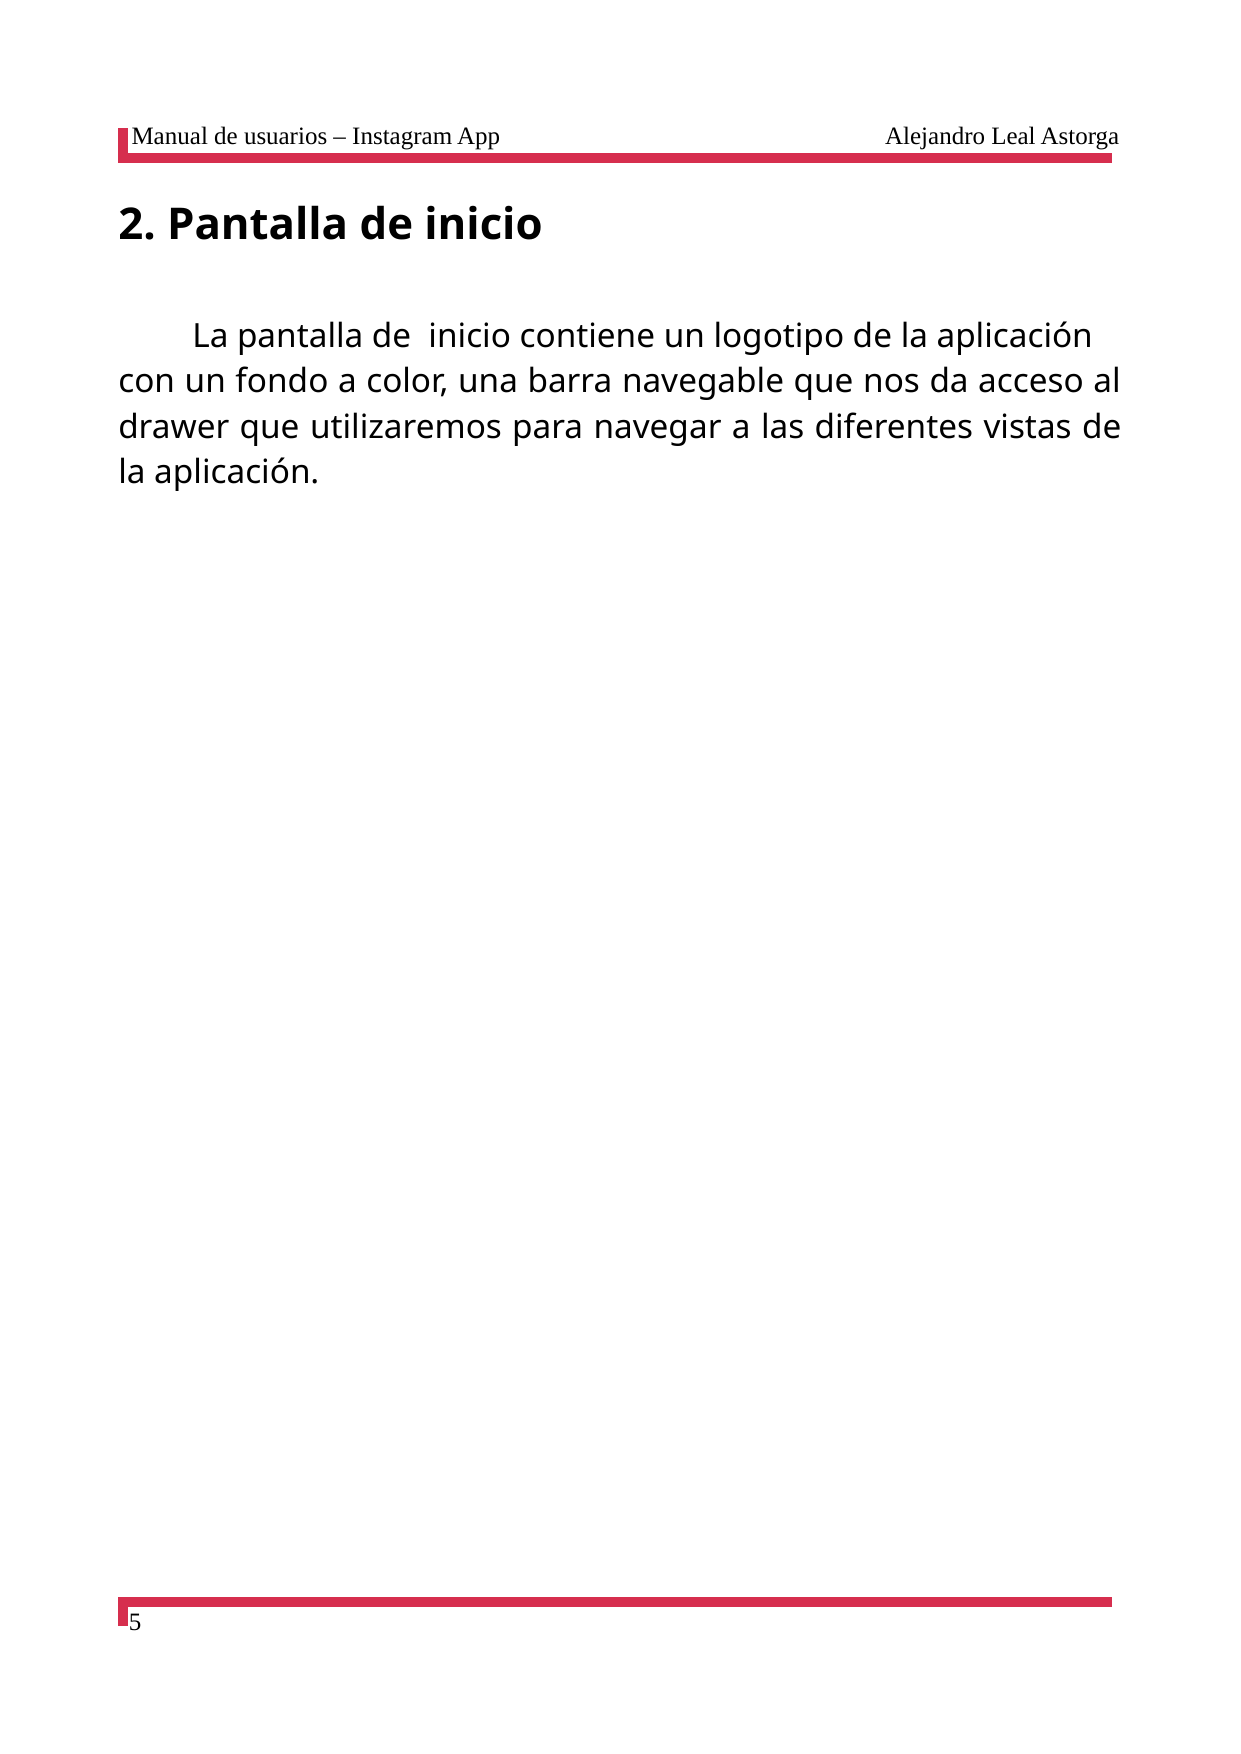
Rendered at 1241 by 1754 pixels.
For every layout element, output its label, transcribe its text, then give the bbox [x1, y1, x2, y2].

text 2. Pantalla de inicio [118, 193, 1122, 252]
text con un fondo a color, una barra navegable que nos da acceso al drawer que utilizaremos para navegar a las diferentes vistas de la aplicación. [118, 357, 1122, 493]
text La pantalla de inicio contiene un logotipo de la aplicación [118, 312, 1122, 357]
